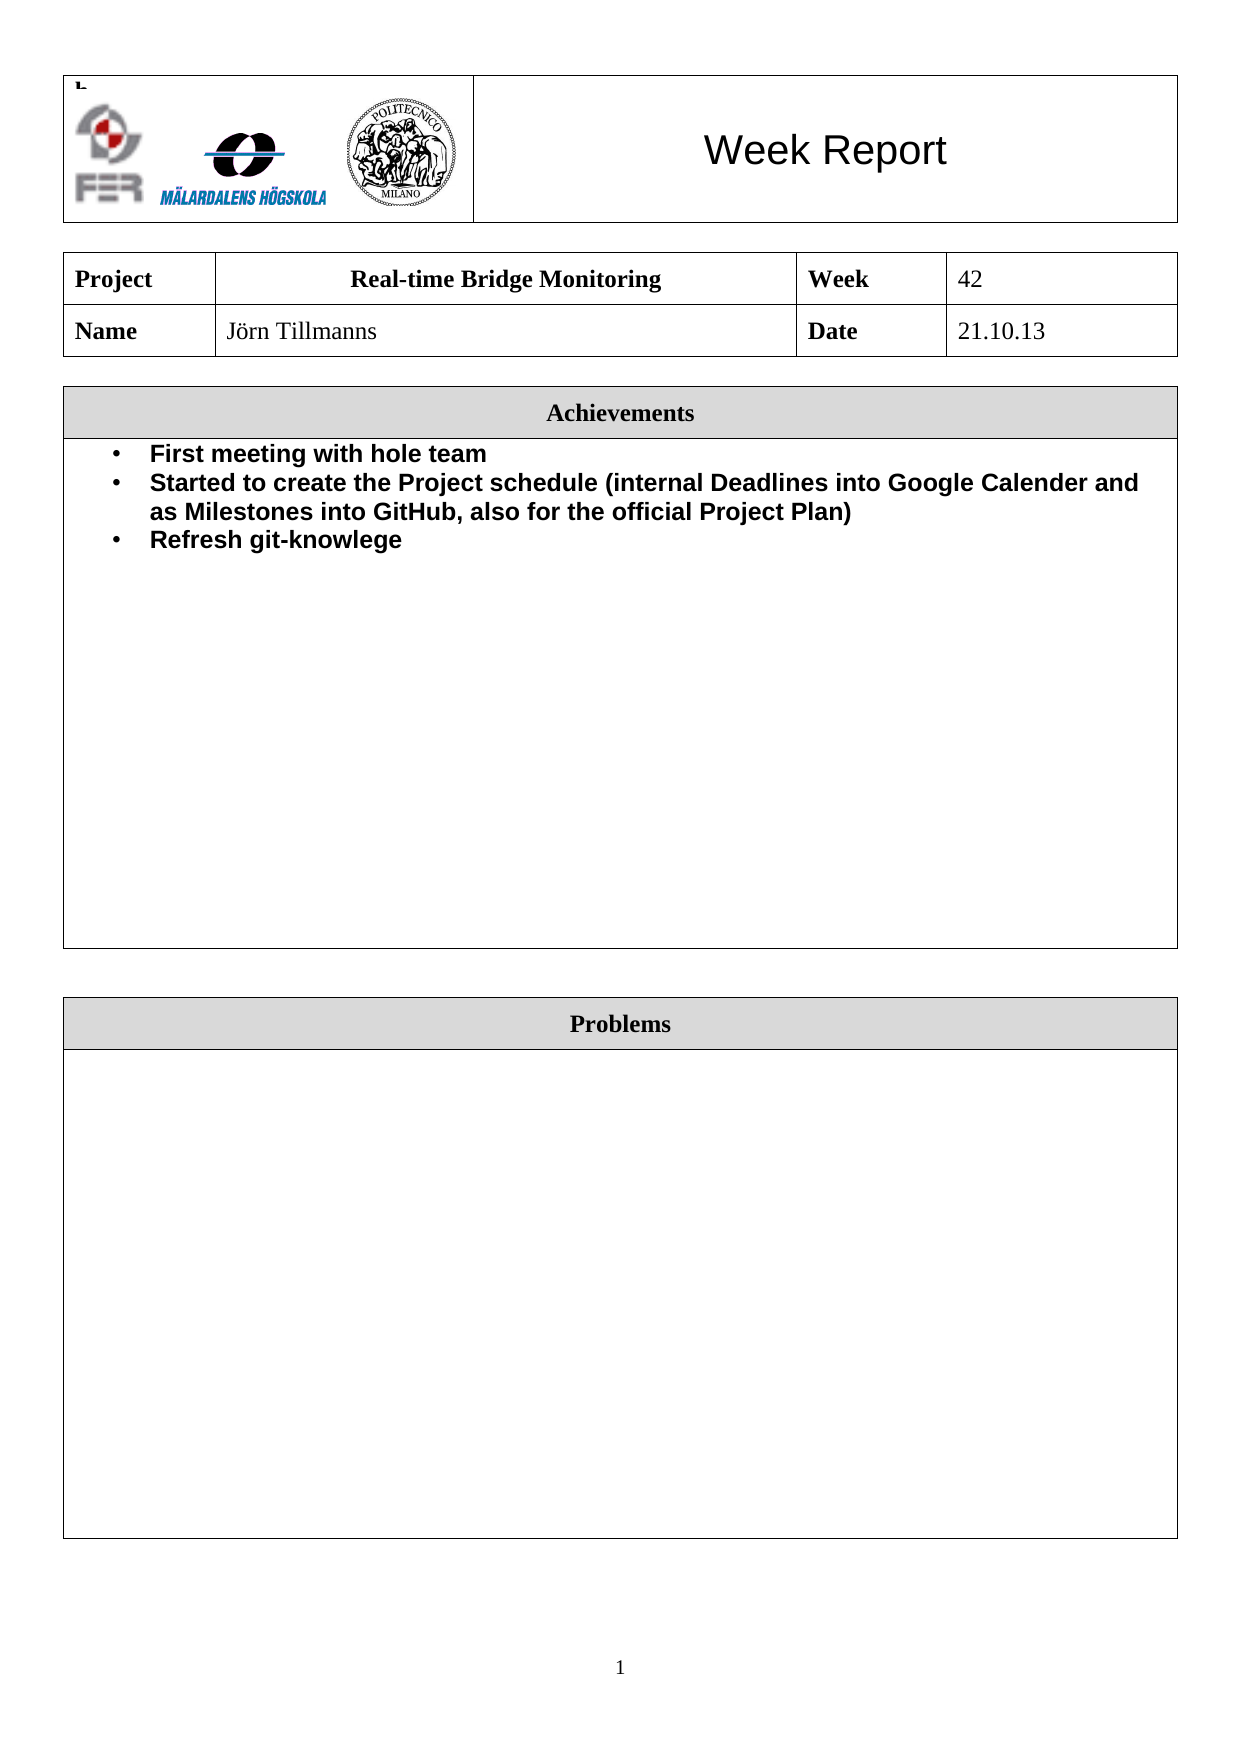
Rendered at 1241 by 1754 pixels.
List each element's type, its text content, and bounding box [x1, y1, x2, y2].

table_cell [215, 223, 712, 252]
picture [347, 98, 457, 206]
table_cell Week [797, 253, 946, 304]
table_cell 42 [947, 253, 1177, 304]
table_cell [64, 1050, 1177, 1537]
table_cell Real-time Bridge Monitoring [216, 253, 796, 304]
table_cell [63, 223, 215, 252]
table_cell Project [64, 253, 215, 304]
picture [74, 90, 144, 217]
table_cell [63, 357, 1177, 386]
table_header Problems [64, 998, 1177, 1049]
table_cell First meeting with hole team Started to create the Project schedule (internal Deadlines into Google Calender and as Milestones into GitHub, also for the official Project Plan) Refresh git-knowlege [64, 439, 1177, 948]
table_cell 21.10.13 [947, 305, 1177, 356]
table_cell Jörn Tillmanns [216, 305, 796, 356]
table_cell [946, 223, 1177, 252]
table_header h [64, 76, 473, 222]
table_cell Name [64, 305, 215, 356]
table_header Week Report [474, 76, 1177, 222]
table_cell [712, 223, 946, 252]
picture [160, 133, 326, 205]
table_cell Achievements [64, 387, 1177, 438]
table_cell Date [797, 305, 946, 356]
